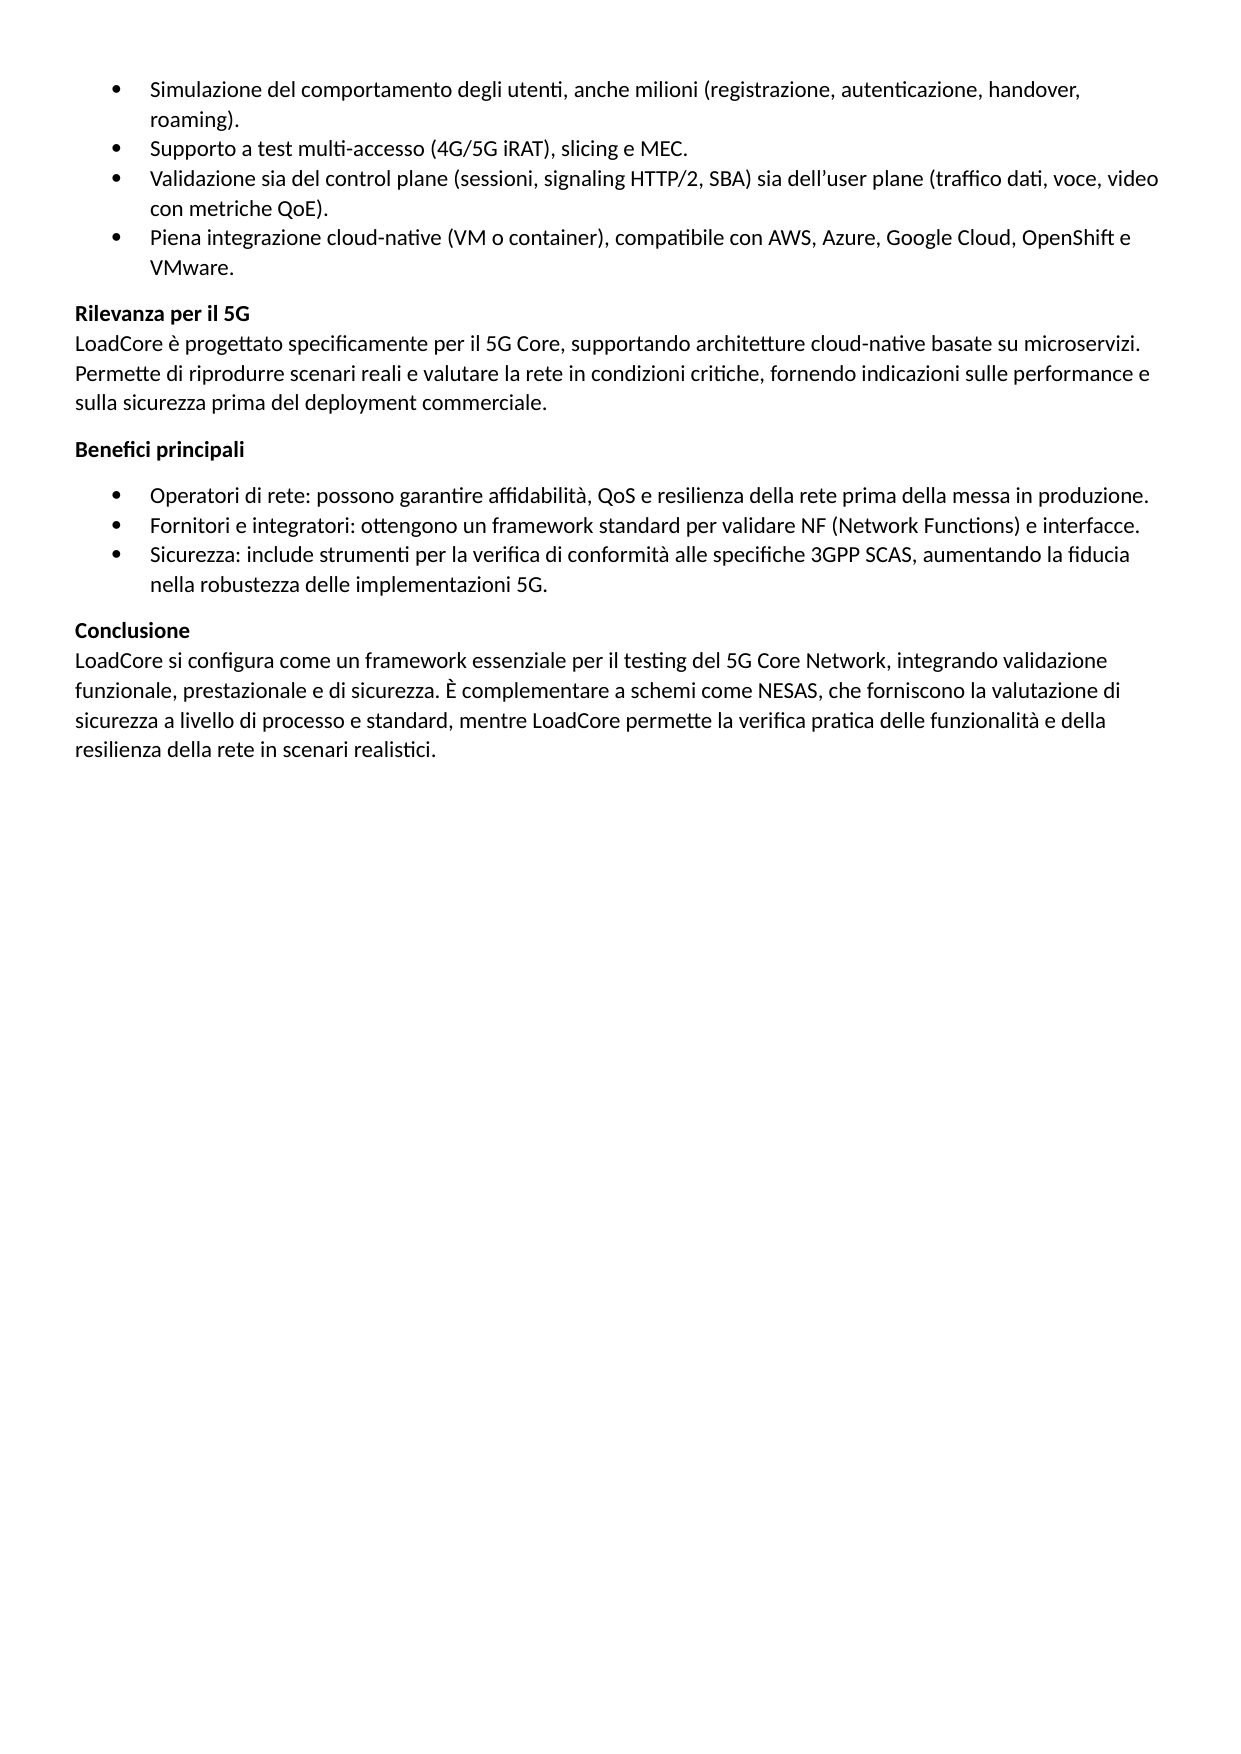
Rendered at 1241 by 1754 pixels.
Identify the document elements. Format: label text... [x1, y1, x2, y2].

text Benefici principali [75, 435, 1165, 463]
list Sicurezza: include strumenti per la verifica di conformità alle specifiche 3GPP SCAS, aumentando la fiducia nella robustezza delle implementazioni 5G. [112, 541, 1165, 598]
list Fornitori e integratori: ottengono un framework standard per validare NF (Network Functions) e interfacce. [112, 511, 1165, 539]
list Validazione sia del control plane (sessioni, signaling HTTP/2, SBA) sia dell’user plane (traffico dati, voce, video con metriche QoE). [112, 164, 1165, 222]
text Conclusione LoadCore si configura come un framework essenziale per il testing del 5G Core Network, integrando validazione funzionale, prestazionale e di sicurezza. È complementare a schemi come NESAS, che forniscono la valutazione di sicurezza a livello di processo e standard, mentre LoadCore permette la verifica pratica delle funzionalità e della resilienza della rete in scenari realistici. [75, 617, 1165, 763]
list Simulazione del comportamento degli utenti, anche milioni (registrazione, autenticazione, handover, roaming). [112, 75, 1165, 133]
list Piena integrazione cloud-native (VM o container), compatibile con AWS, Azure, Google Cloud, OpenShift e VMware. [112, 223, 1165, 281]
text Rilevanza per il 5G LoadCore è progettato specificamente per il 5G Core, supportando architetture cloud-native basate su microservizi. Permette di riprodurre scenari reali e valutare la rete in condizioni critiche, fornendo indicazioni sulle performance e sulla sicurezza prima del deployment commerciale. [75, 299, 1165, 417]
list Supporto a test multi-accesso (4G/5G iRAT), slicing e MEC. [112, 134, 1165, 162]
list Operatori di rete: possono garantire affidabilità, QoS e resilienza della rete prima della messa in produzione. [112, 481, 1165, 509]
